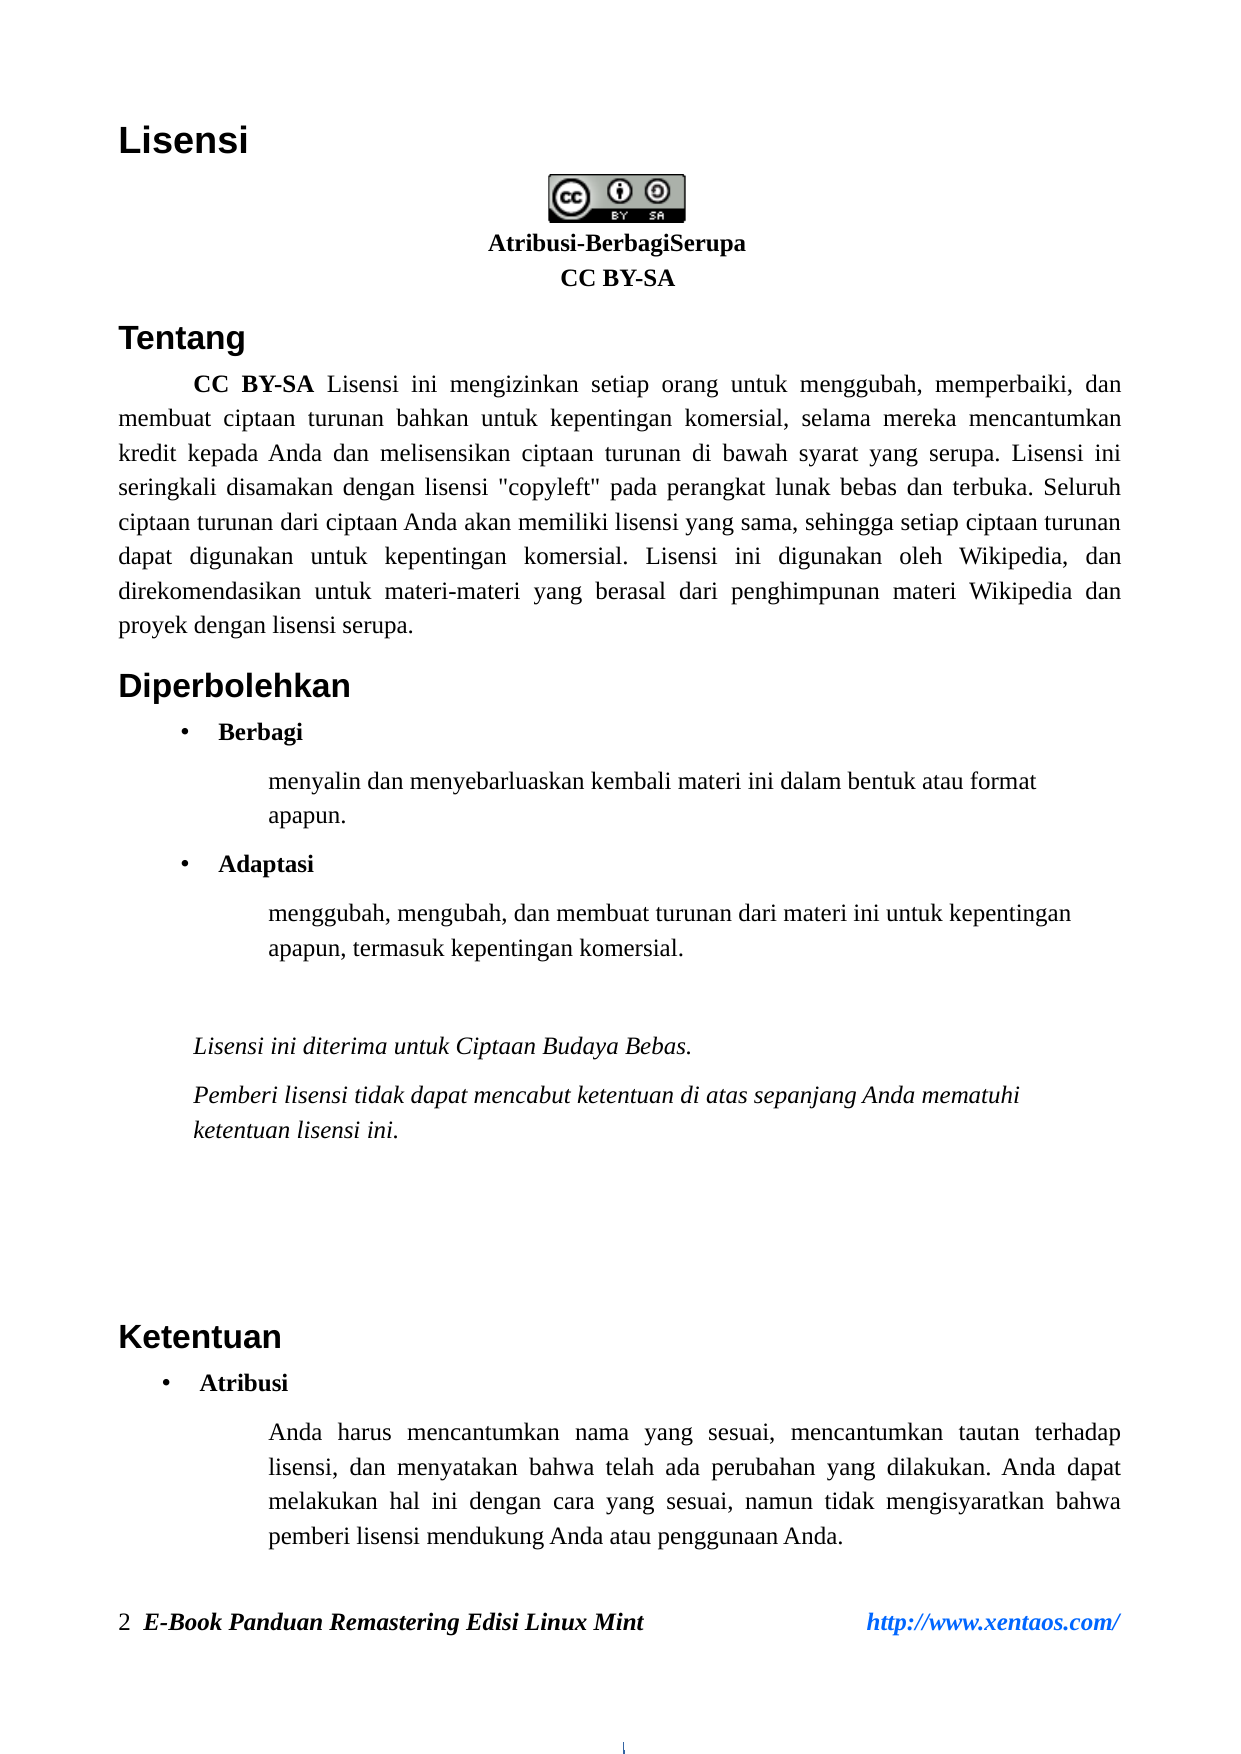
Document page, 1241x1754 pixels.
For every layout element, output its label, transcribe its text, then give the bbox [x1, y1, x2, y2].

picture [548, 174, 686, 223]
subtitle Ketentuan [118, 1317, 1122, 1356]
text menyalin dan menyebarluaskan kembali materi ini dalam bentuk atau format apapun. [268, 766, 1122, 829]
list Atribusi [162, 1368, 1122, 1397]
text Lisensi ini diterima untuk Ciptaan Budaya Bebas. [118, 1031, 1122, 1060]
subtitle Diperbolehkan [118, 666, 1122, 704]
text CC BY-SA Lisensi ini mengizinkan setiap orang untuk menggubah, memperbaiki, dan membuat ciptaan turunan bahkan untuk kepentingan komersial, selama mereka mencantumkan kredit kepada Anda dan melisensikan ciptaan turunan di bawah syarat yang serupa. Lisensi ini seringkali disamakan dengan lisensi "copyleft" pada perangkat lunak bebas dan terbuka. Seluruh ciptaan turunan dari ciptaan Anda akan memiliki lisensi yang sama, sehingga setiap ciptaan turunan dapat digunakan untuk kepentingan komersial. Lisensi ini digunakan oleh Wikipedia, dan direkomendasikan untuk materi-materi yang berasal dari penghimpunan materi Wikipedia dan proyek dengan lisensi serupa. [118, 369, 1122, 639]
subtitle Lisensi [118, 118, 1122, 162]
list Adaptasi [181, 849, 1122, 878]
subtitle Tentang [118, 318, 1122, 357]
text Pemberi lisensi tidak dapat mencabut ketentuan di atas sepanjang Anda mematuhi ketentuan lisensi ini. [118, 1080, 1122, 1143]
text Anda harus mencantumkan nama yang sesuai, mencantumkan tautan terhadap lisensi, dan menyatakan bahwa telah ada perubahan yang dilakukan. Anda dapat melakukan hal ini dengan cara yang sesuai, namun tidak mengisyaratkan bahwa pemberi lisensi mendukung Anda atau penggunaan Anda. [268, 1417, 1122, 1549]
text menggubah, mengubah, dan membuat turunan dari materi ini untuk kepentingan apapun, termasuk kepentingan komersial. [268, 898, 1122, 962]
text Atribusi-BerbagiSerupa CC BY-SA [118, 228, 1122, 291]
list Berbagi [181, 717, 1122, 746]
